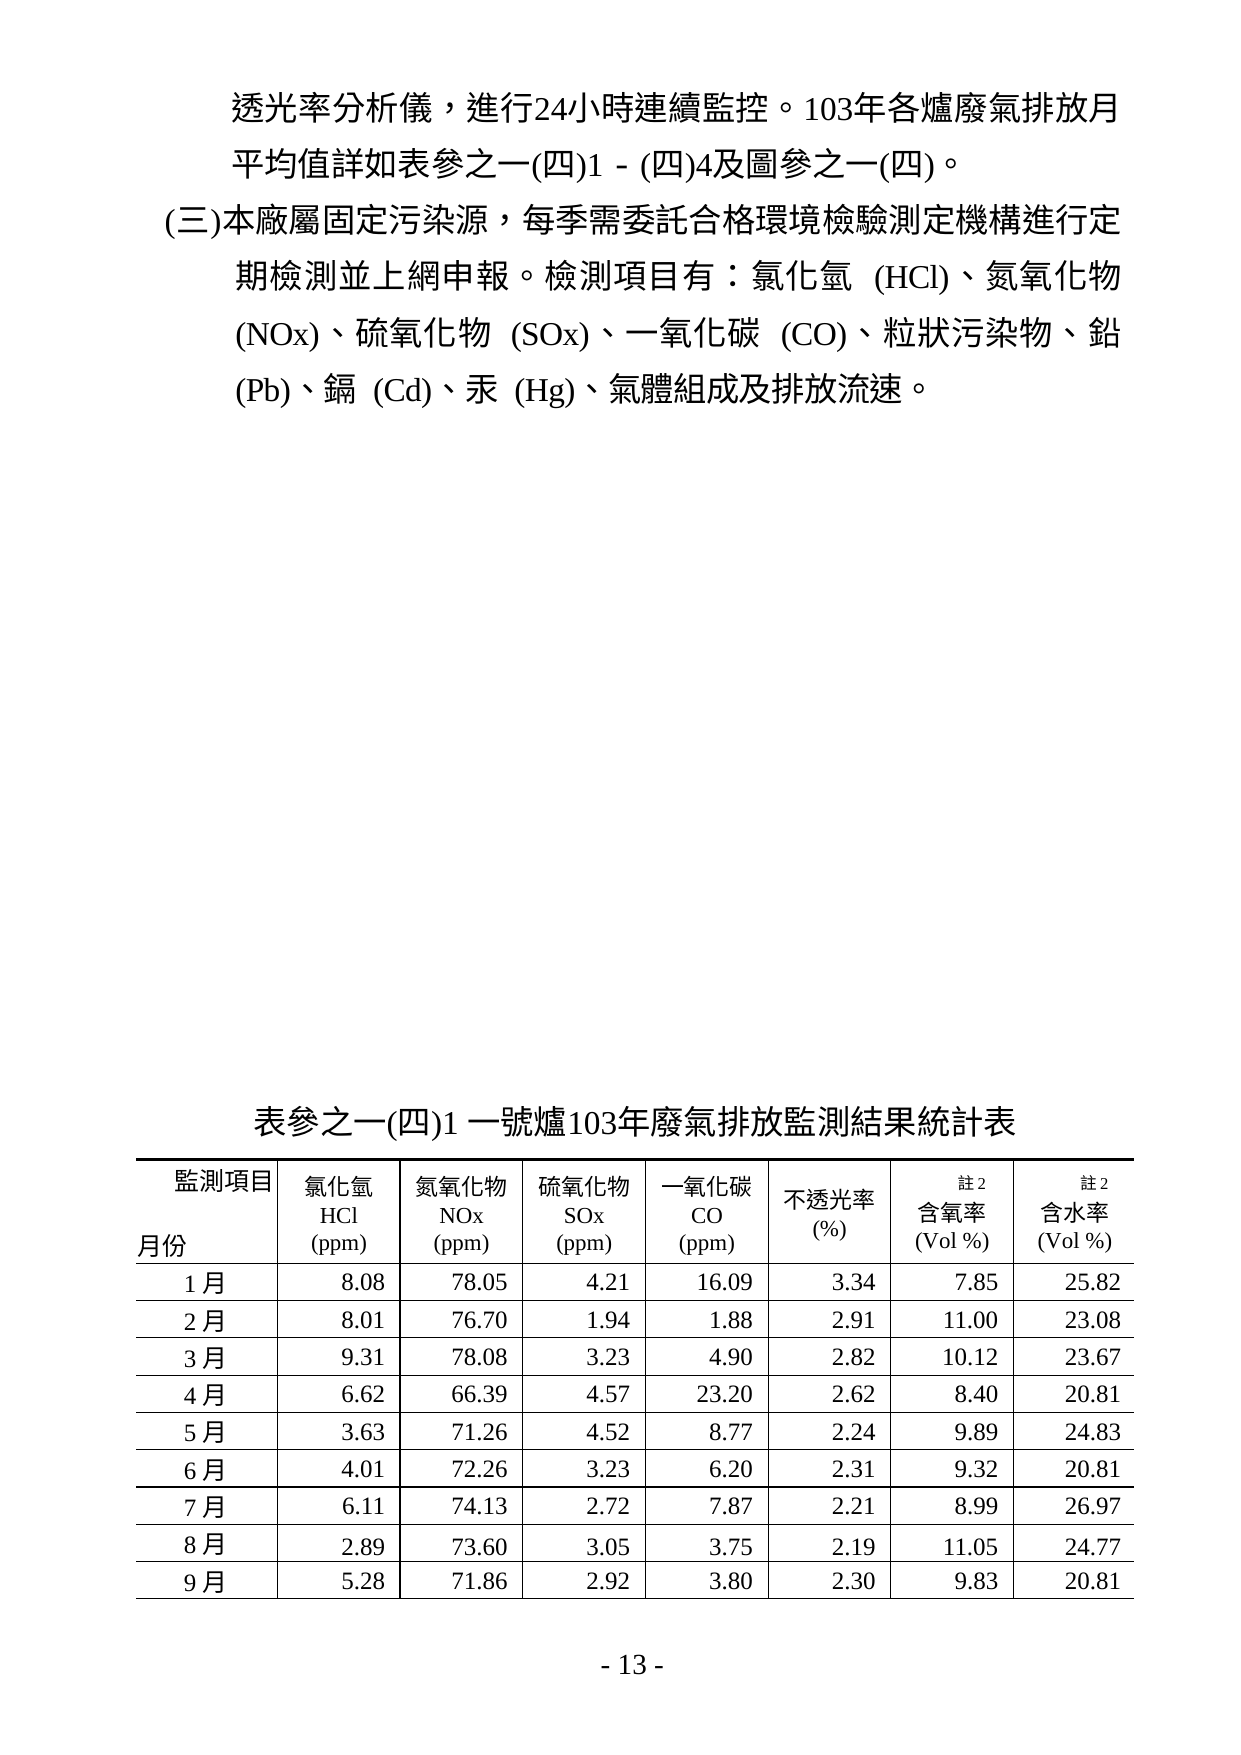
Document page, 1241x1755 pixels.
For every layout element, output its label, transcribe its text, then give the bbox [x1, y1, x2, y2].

table_cell 3.34 [769, 1264, 890, 1300]
table_cell 2.72 [523, 1488, 645, 1524]
table_cell 2.31 [769, 1450, 890, 1486]
table_cell 1.94 [523, 1301, 645, 1337]
table_cell 72.26 [401, 1450, 522, 1486]
table_cell 78.08 [401, 1338, 522, 1374]
table_cell 26.97 [1014, 1488, 1134, 1524]
table_cell 11.05 [891, 1525, 1013, 1561]
table_cell 5.28 [278, 1562, 399, 1598]
text (三)本廠屬固定污染源，每季需委託合格環境檢驗測定機構進行定期檢測並上網申報。檢測項目有：氯化氫 (HCl)、氮氧化物 (NOx)、硫氧化物 (SOx)、一氧化碳 (CO)、粒狀污染物、鉛 (Pb)、鎘 (Cd)、汞 (Hg)、氣體組成及排放流速。 [148, 187, 1122, 412]
table_cell 3.05 [523, 1525, 645, 1561]
table_cell 9.32 [891, 1450, 1013, 1486]
table_cell 3.80 [646, 1562, 768, 1598]
table_header 不透光率 (%) [769, 1161, 890, 1263]
table_header 硫氧化物SOx (ppm) [523, 1161, 645, 1263]
table_cell 8 月 [136, 1525, 277, 1561]
table_cell 11.00 [891, 1301, 1013, 1337]
table_cell 3.23 [523, 1338, 645, 1374]
table_cell 1 月 [136, 1264, 277, 1300]
table_cell 20.81 [1014, 1450, 1134, 1486]
table_cell 76.70 [401, 1301, 522, 1337]
table_cell 3.63 [278, 1413, 399, 1449]
table_cell 4.57 [523, 1376, 645, 1412]
table_cell 3.75 [646, 1525, 768, 1561]
table_cell 8.77 [646, 1413, 768, 1449]
table_cell 8.01 [278, 1301, 399, 1337]
table_cell 2.89 [278, 1525, 399, 1561]
table_cell 20.81 [1014, 1562, 1134, 1598]
table_cell 3.23 [523, 1450, 645, 1486]
table_cell 24.77 [1014, 1525, 1134, 1561]
table_cell 9.83 [891, 1562, 1013, 1598]
table_cell 2.92 [523, 1562, 645, 1598]
table_cell 9 月 [136, 1562, 277, 1598]
table_cell 73.60 [401, 1525, 522, 1561]
table_cell 8.99 [891, 1488, 1013, 1524]
table_cell 9.89 [891, 1413, 1013, 1449]
table_cell 8.08 [278, 1264, 399, 1300]
table_cell 71.86 [401, 1562, 522, 1598]
table_header 監測項目 月份 [136, 1161, 277, 1263]
table_cell 6 月 [136, 1450, 277, 1486]
table_cell 20.81 [1014, 1376, 1134, 1412]
table_cell 2.91 [769, 1301, 890, 1337]
table_cell 9.31 [278, 1338, 399, 1374]
table_cell 7.85 [891, 1264, 1013, 1300]
table_cell 4.01 [278, 1450, 399, 1486]
table_cell 66.39 [401, 1376, 522, 1412]
table_cell 23.67 [1014, 1338, 1134, 1374]
table_cell 23.20 [646, 1376, 768, 1412]
table_cell 2 月 [136, 1301, 277, 1337]
table_cell 4.90 [646, 1338, 768, 1374]
table_cell 78.05 [401, 1264, 522, 1300]
table_cell 16.09 [646, 1264, 768, 1300]
table_cell 4.52 [523, 1413, 645, 1449]
table_cell 3 月 [136, 1338, 277, 1374]
table_cell 1.88 [646, 1301, 768, 1337]
table_cell 74.13 [401, 1488, 522, 1524]
table_cell 2.21 [769, 1488, 890, 1524]
table_cell 6.20 [646, 1450, 768, 1486]
table_cell 8.40 [891, 1376, 1013, 1412]
table_cell 7 月 [136, 1488, 277, 1524]
table_header 氮氧化物 NOx (ppm) [401, 1161, 522, 1263]
table_cell 24.83 [1014, 1413, 1134, 1449]
table_cell 6.62 [278, 1376, 399, 1412]
table_cell 2.24 [769, 1413, 890, 1449]
table_header 註2 含水率 (Vol %) [1014, 1161, 1134, 1263]
text 表參之一(四)1 一號爐103年廢氣排放監測結果統計表 [148, 1087, 1122, 1146]
text 透光率分析儀，進行24小時連續監控。103年各爐廢氣排放月平均值詳如表參之一(四)1 - (四)4及圖參之一(四)。 [148, 75, 1122, 187]
table_cell 2.82 [769, 1338, 890, 1374]
table_header 氯化氫 HCl (ppm) [278, 1161, 399, 1263]
table_cell 71.26 [401, 1413, 522, 1449]
table_cell 7.87 [646, 1488, 768, 1524]
table_cell 25.82 [1014, 1264, 1134, 1300]
table_header 註2 含氧率 (Vol %) [891, 1161, 1013, 1263]
table_cell 2.19 [769, 1525, 890, 1561]
table_cell 5 月 [136, 1413, 277, 1449]
table_header 一氧化碳CO (ppm) [646, 1161, 768, 1263]
table_cell 23.08 [1014, 1301, 1134, 1337]
table_cell 10.12 [891, 1338, 1013, 1374]
table_cell 2.30 [769, 1562, 890, 1598]
table_cell 2.62 [769, 1376, 890, 1412]
table_cell 4 月 [136, 1376, 277, 1412]
table_cell 4.21 [523, 1264, 645, 1300]
table_cell 6.11 [278, 1488, 399, 1524]
